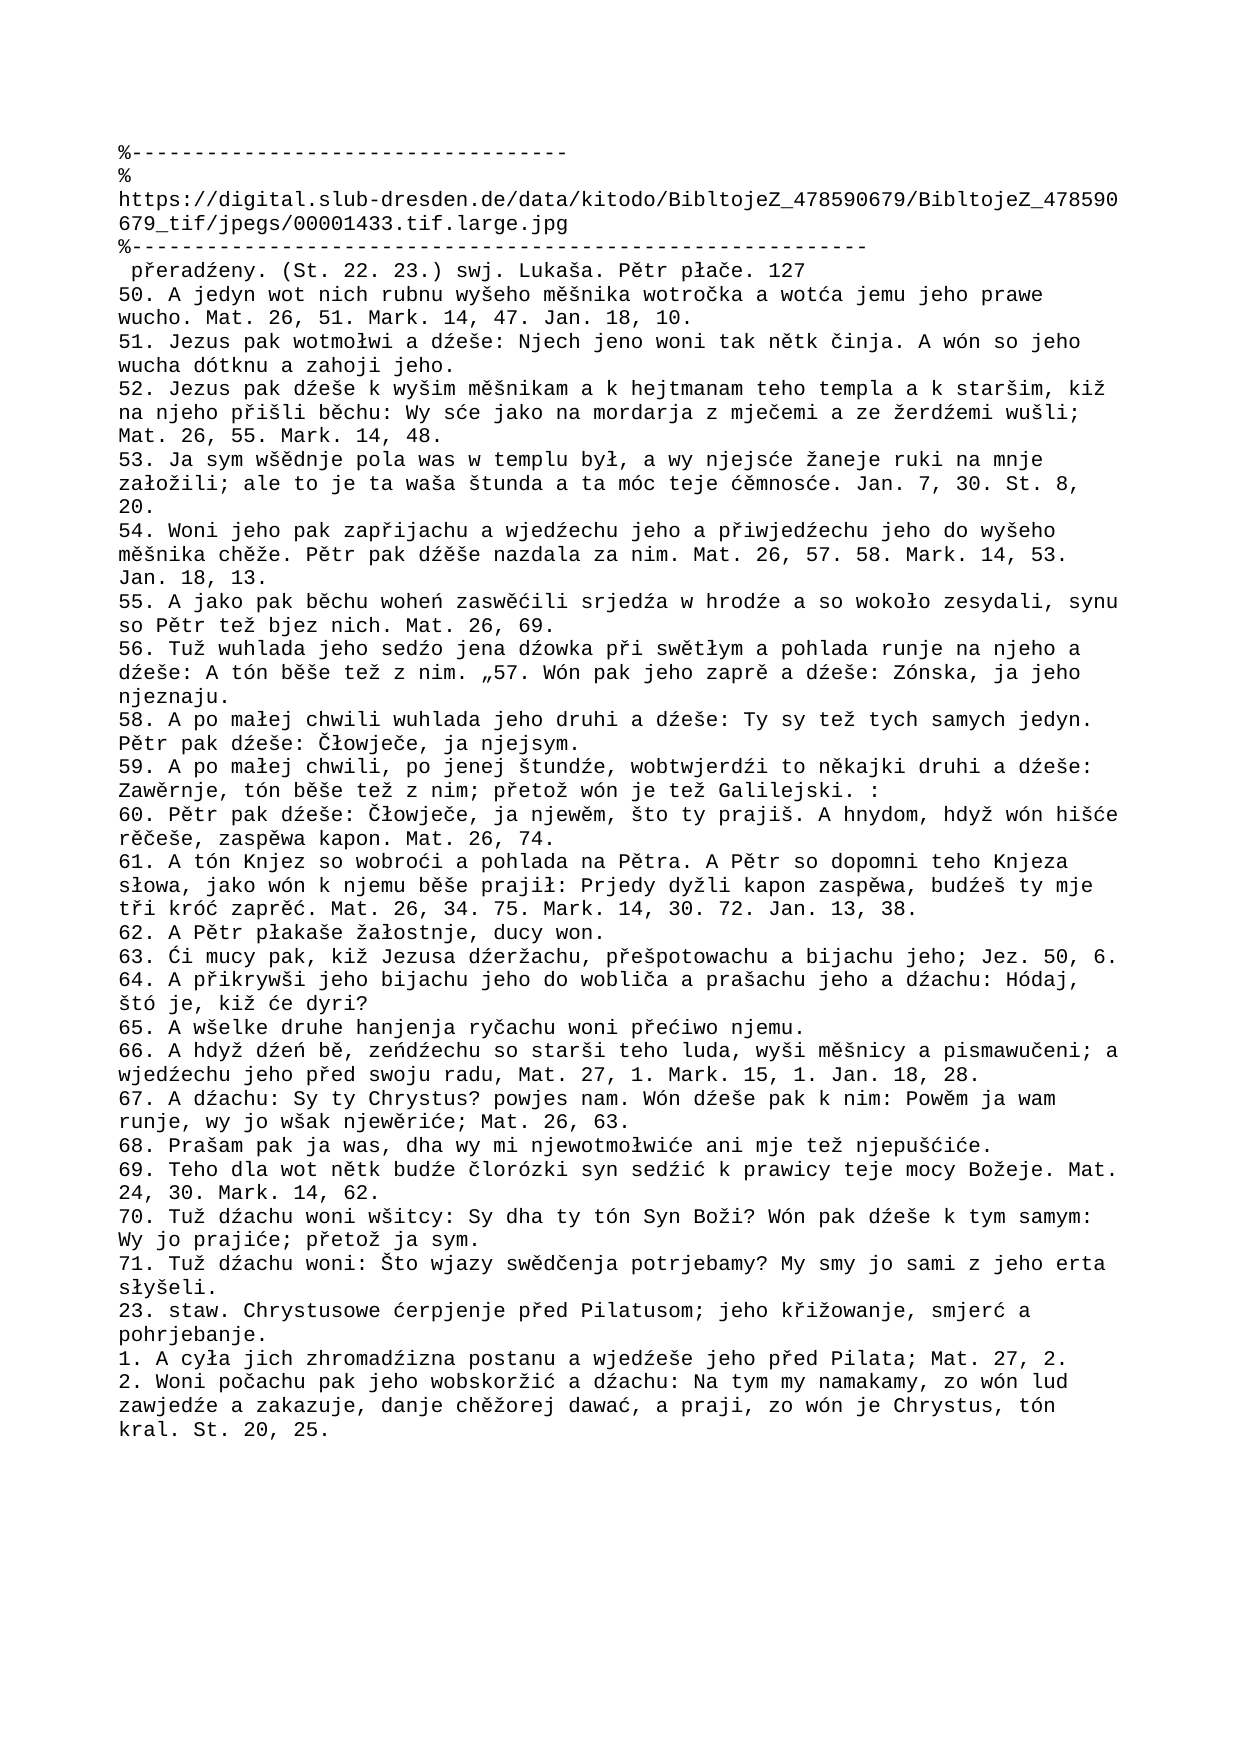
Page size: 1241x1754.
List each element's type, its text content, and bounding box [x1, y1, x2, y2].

text 58. A po małej chwili wuhlada jeho druhi a dźeše: Ty sy tež tych samych jedyn. Pětr pak dźeše: Čłowječe, ja njejsym. [118, 709, 1122, 757]
text 52. Jezus pak dźeše k wyšim měšnikam a k hejtmanam teho templa a k staršim, kiž na njeho přišli běchu: Wy sće jako na mordarja z mječemi a ze žerdźemi wušli; Mat. 26, 55. Mark. 14, 48. [118, 378, 1122, 449]
text 1. A cyła jich zhromadźizna postanu a wjedźeše jeho před Pilata; Mat. 27, 2. [118, 1348, 1122, 1371]
text 50. A jedyn wot nich rubnu wyšeho měšnika wotročka a wotća jemu jeho prawe wucho. Mat. 26, 51. Mark. 14, 47. Jan. 18, 10. [118, 284, 1122, 331]
text 23. staw. Chrystusowe ćerpjenje před Pilatusom; jeho křižowanje, smjerć a pohrjebanje. [118, 1300, 1122, 1348]
text 55. A jako pak běchu woheń zaswěćili srjedźa w hrodźe a so wokoło zesydali, synu so Pětr tež bjez nich. Mat. 26, 69. [118, 591, 1122, 638]
text 63. Ći mucy pak, kiž Jezusa dźeržachu, přešpotowachu a bijachu jeho; Jez. 50, 6. [118, 946, 1122, 969]
text 67. A dźachu: Sy ty Chrystus? powjes nam. Wón dźeše pak k nim: Powěm ja wam runje, wy jo wšak njewěriće; Mat. 26, 63. [118, 1088, 1122, 1135]
text 54. Woni jeho pak zapřijachu a wjedźechu jeho a přiwjedźechu jeho do wyšeho měšnika chěže. Pětr pak dźěše nazdala za nim. Mat. 26, 57. 58. Mark. 14, 53. Jan. 18, 13. [118, 520, 1122, 591]
text přeradźeny. (St. 22. 23.) swj. Lukaša. Pětr płače. 127 [118, 260, 1122, 284]
text 69. Teho dla wot nětk budźe člorózki syn sedźić k prawicy teje mocy Božeje. Mat. 24, 30. Mark. 14, 62. [118, 1158, 1122, 1206]
text %----------------------------------------------------------- [118, 236, 1122, 260]
text 71. Tuž dźachu woni: Što wjazy swědčenja potrjebamy? My smy jo sami z jeho erta słyšeli. [118, 1253, 1122, 1300]
text 2. Woni počachu pak jeho wobskoržić a dźachu: Na tym my namakamy, zo wón lud zawjedźe a zakazuje, danje chěžorej dawać, a praji, zo wón je Chrystus, tón kral. St. 20, 25. [118, 1371, 1122, 1442]
text 51. Jezus pak wotmołwi a dźeše: Njech jeno woni tak nětk činja. A wón so jeho wucha dótknu a zahoji jeho. [118, 331, 1122, 378]
text 68. Prašam pak ja was, dha wy mi njewotmołwiće ani mje tež njepušćiće. [118, 1135, 1122, 1158]
text 59. A po małej chwili, po jenej štundźe, wobtwjerdźi to někajki druhi a dźeše: Zawěrnje, tón běše tež z nim; přetož wón je tež Galilejski. : [118, 757, 1122, 804]
text 53. Ja sym wšědnje pola was w templu był, a wy njejsće žaneje ruki na mnje załožili; ale to je ta waša štunda a ta móc teje ćěmnosće. Jan. 7, 30. St. 8, 20. [118, 449, 1122, 520]
text %----------------------------------- [118, 142, 1122, 165]
text 65. A wšelke druhe hanjenja ryčachu woni přećiwo njemu. [118, 1017, 1122, 1040]
text % https://digital.slub-dresden.de/data/kitodo/BibltojeZ_478590679/BibltojeZ_478590679_tif/jpegs/00001433.tif.large.jpg [118, 165, 1122, 236]
text 62. A Pětr płakaše žałostnje, ducy won. [118, 922, 1122, 946]
text 61. A tón Knjez so wobroći a pohlada na Pětra. A Pětr so dopomni teho Knjeza słowa, jako wón k njemu běše prajił: Prjedy dyžli kapon zaspěwa, budźeš ty mje tři króć zaprěć. Mat. 26, 34. 75. Mark. 14, 30. 72. Jan. 13, 38. [118, 851, 1122, 922]
text 66. A hdyž dźeń bě, zeńdźechu so starši teho luda, wyši měšnicy a pismawučeni; a wjedźechu jeho před swoju radu, Mat. 27, 1. Mark. 15, 1. Jan. 18, 28. [118, 1040, 1122, 1088]
text 56. Tuž wuhlada jeho sedźo jena dźowka při swětłym a pohlada runje na njeho a dźeše: A tón běše tež z nim. „57. Wón pak jeho zaprě a dźeše: Zónska, ja jeho njeznaju. [118, 638, 1122, 709]
text 60. Pětr pak dźeše: Čłowječe, ja njewěm, što ty prajiš. A hnydom, hdyž wón hišće rěčeše, zaspěwa kapon. Mat. 26, 74. [118, 804, 1122, 851]
text 64. A přikrywši jeho bijachu jeho do wobliča a prašachu jeho a dźachu: Hódaj, štó je, kiž će dyri? [118, 969, 1122, 1017]
text 70. Tuž dźachu woni wšitcy: Sy dha ty tón Syn Boži? Wón pak dźeše k tym samym: Wy jo prajiće; přetož ja sym. [118, 1206, 1122, 1253]
